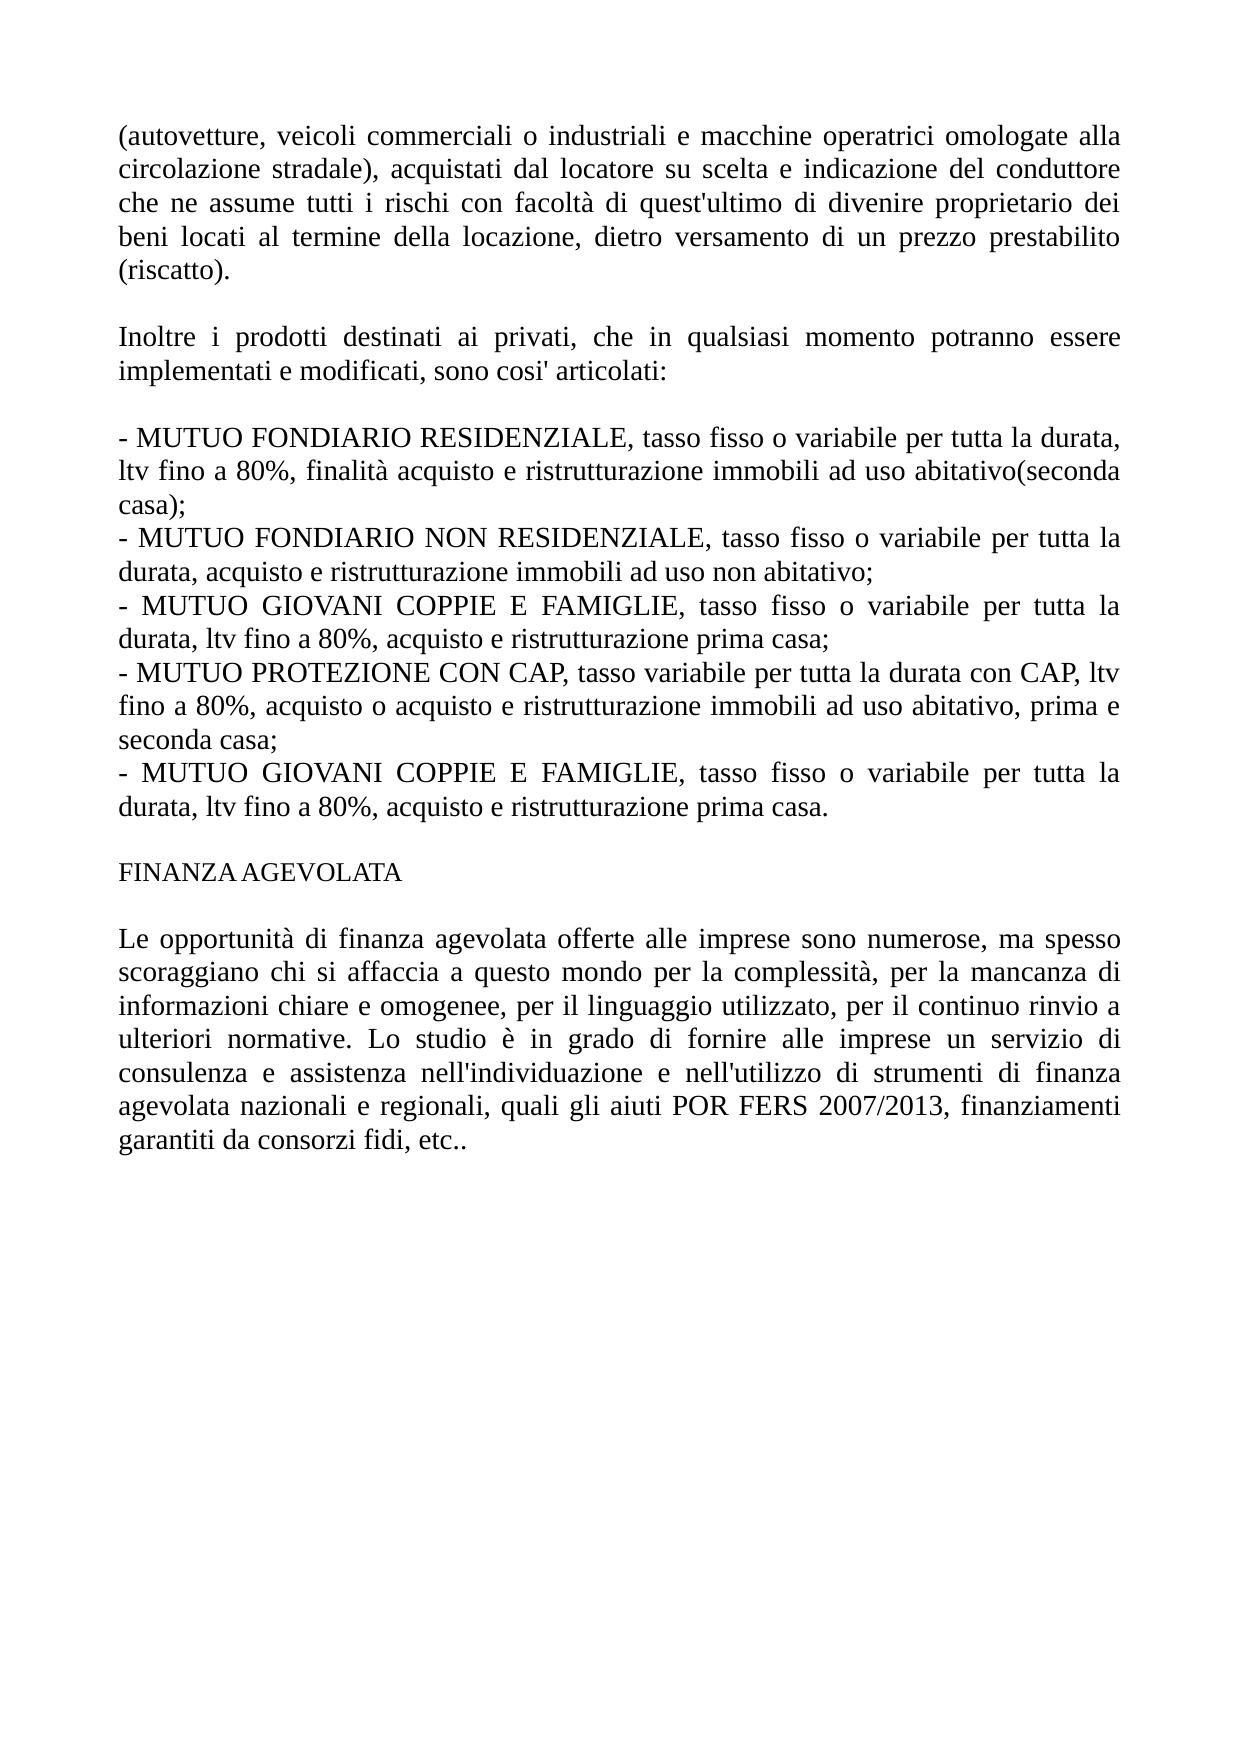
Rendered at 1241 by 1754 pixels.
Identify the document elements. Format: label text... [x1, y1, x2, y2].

text (autovetture, veicoli commerciali o industriali e macchine operatrici omologate alla circolazione stradale), acquistati dal locatore su scelta e indicazione del conduttore che ne assume tutti i rischi con facoltà di quest'ultimo di divenire proprietario dei beni locati al termine della locazione, dietro versamento di un prezzo prestabilito (riscatto). [118, 118, 1122, 286]
text - MUTUO GIOVANI COPPIE E FAMIGLIE, tasso fisso o variabile per tutta la durata, ltv fino a 80%, acquisto e ristrutturazione prima casa. [118, 755, 1122, 822]
text - MUTUO PROTEZIONE CON CAP, tasso variabile per tutta la durata con CAP, ltv fino a 80%, acquisto o acquisto e ristrutturazione immobili ad uso abitativo, prima e seconda casa; [118, 655, 1122, 755]
text - MUTUO GIOVANI COPPIE E FAMIGLIE, tasso fisso o variabile per tutta la durata, ltv fino a 80%, acquisto e ristrutturazione prima casa; [118, 588, 1122, 655]
text Inoltre i prodotti destinati ai privati, che in qualsiasi momento potranno essere implementati e modificati, sono cosi' articolati: [118, 319, 1122, 386]
text Le opportunità di finanza agevolata offerte alle imprese sono numerose, ma spesso scoraggiano chi si affaccia a questo mondo per la complessità, per la mancanza di informazioni chiare e omogenee, per il linguaggio utilizzato, per il continuo rinvio a ulteriori normative. Lo studio è in grado di fornire alle imprese un servizio di consulenza e assistenza nell'individuazione e nell'utilizzo di strumenti di finanza agevolata nazionali e regionali, quali gli aiuti POR FERS 2007/2013, finanziamenti garantiti da consorzi fidi, etc.. [118, 921, 1122, 1156]
text - MUTUO FONDIARIO RESIDENZIALE, tasso fisso o variabile per tutta la durata, ltv fino a 80%, finalità acquisto e ristrutturazione immobili ad uso abitativo(seconda casa); [118, 420, 1122, 521]
text - MUTUO FONDIARIO NON RESIDENZIALE, tasso fisso o variabile per tutta la durata, acquisto e ristrutturazione immobili ad uso non abitativo; [118, 521, 1122, 588]
text FINANZA AGEVOLATA [118, 856, 1122, 887]
